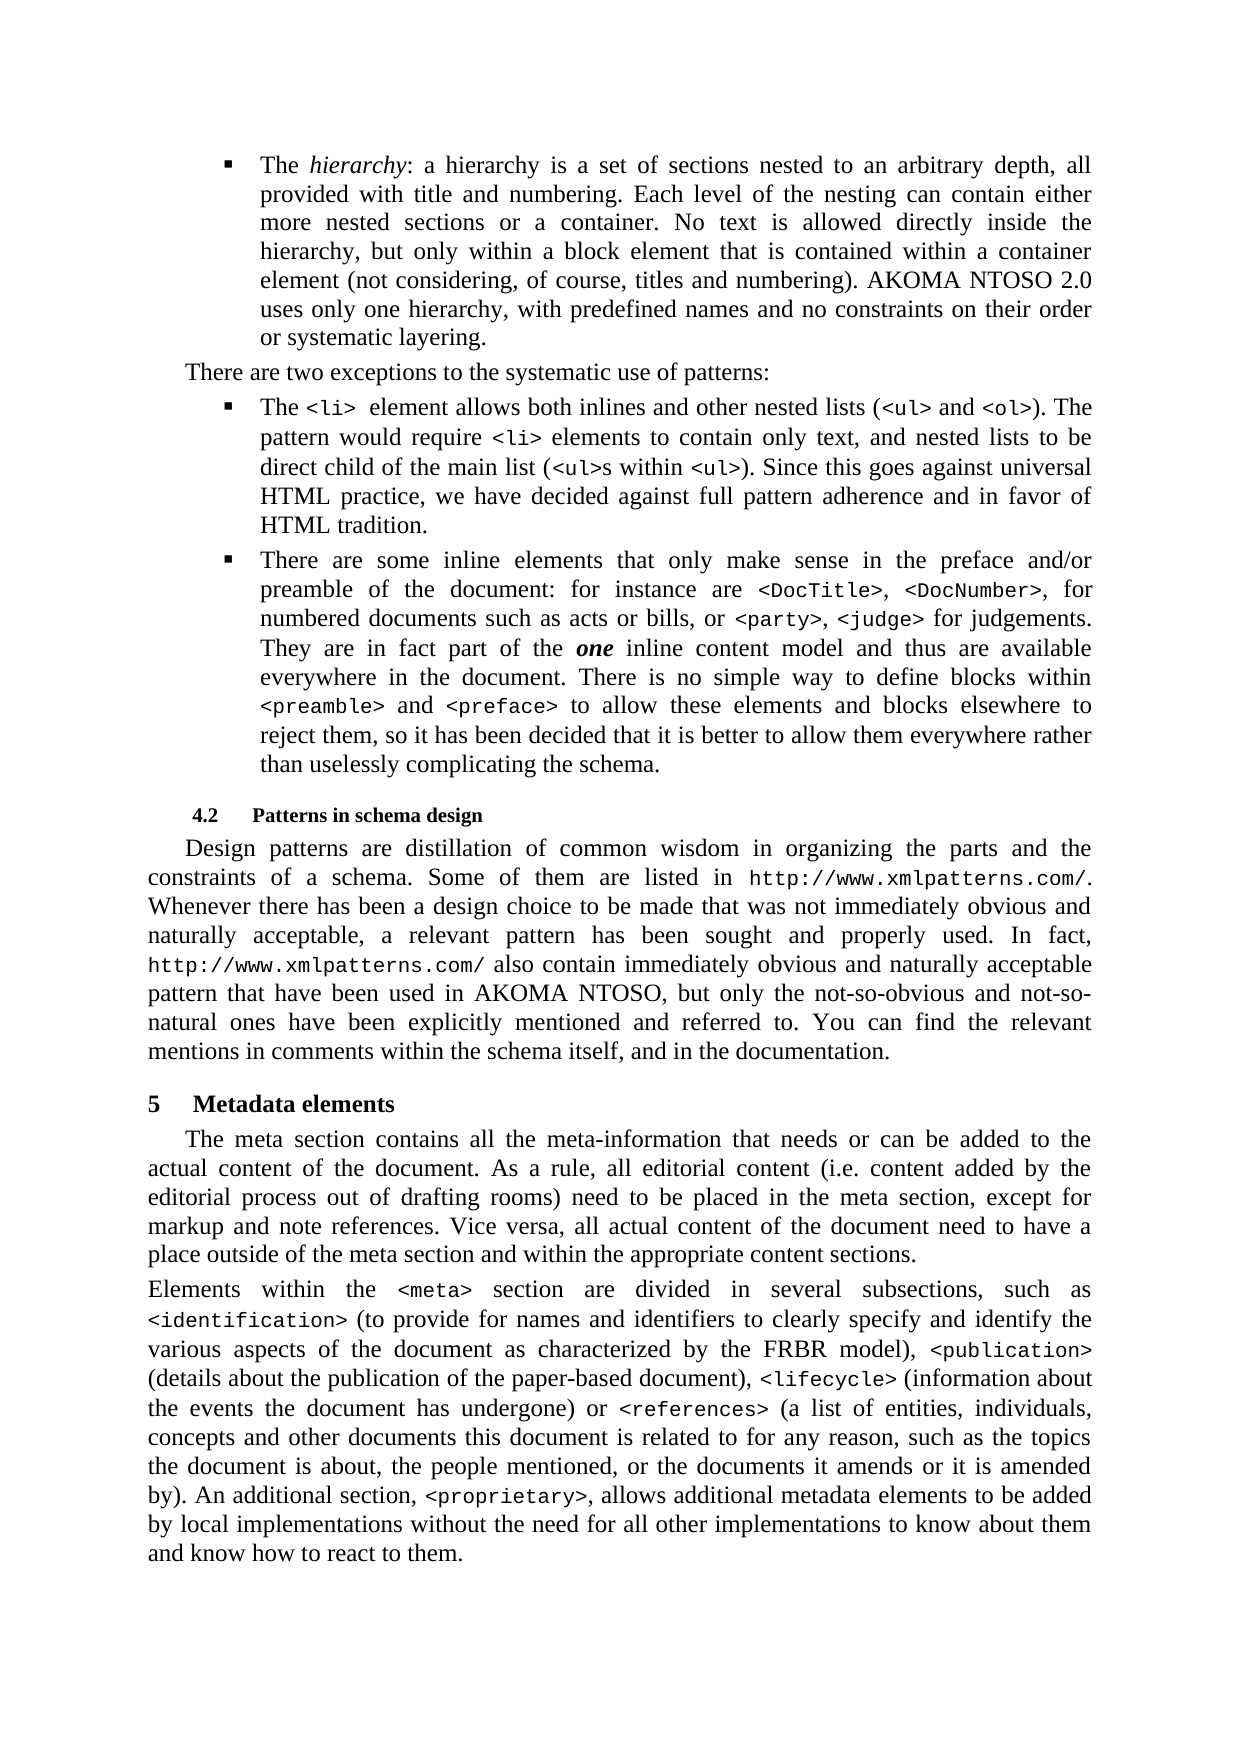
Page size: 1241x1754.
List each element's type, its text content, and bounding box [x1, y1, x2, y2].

list The hierarchy: a hierarchy is a set of sections nested to an arbitrary depth, all provided with title and numbering. Each level of the nesting can contain either more nested sections or a container. No text is allowed directly inside the hierarchy, but only within a block element that is contained within a container element (not considering, of course, titles and numbering). AKOMA NTOSO 2.0 uses only one hierarchy, with predefined names and no constraints on their order or systematic layering. [222, 150, 1092, 351]
text Elements within the <meta> section are divided in several subsections, such as <identification> (to provide for names and identifiers to clearly specify and identify the various aspects of the document as characterized by the FRBR model), <publication> (details about the publication of the paper-based document), <lifecycle> (information about the events the document has undergone) or <references> (a list of entities, individuals, concepts and other documents this document is related to for any reason, such as the topics the document is about, the people mentioned, or the documents it amends or it is amended by). An additional section, <proprietary>, allows additional metadata elements to be added by local implementations without the need for all other implementations to know about them and know how to react to them. [148, 1274, 1092, 1567]
text The meta section contains all the meta-information that needs or can be added to the actual content of the document. As a rule, all editorial content (i.e. content added by the editorial process out of drafting rooms) need to be placed in the meta section, except for markup and note references. Vice versa, all actual content of the document need to have a place outside of the meta section and within the appropriate content sections. [148, 1124, 1092, 1268]
text There are two exceptions to the systematic use of patterns: [185, 357, 1092, 386]
list There are some inline elements that only make sense in the preface and/or preamble of the document: for instance are <DocTitle>, <DocNumber>, for numbered documents such as acts or bills, or <party>, <judge> for judgements. They are in fact part of the one inline content model and thus are available everywhere in the document. There is no simple way to define blocks within <preamble> and <preface> to allow these elements and blocks elsewhere to reject them, so it has been decided that it is better to allow them everywhere rather than uselessly complicating the schema. [222, 545, 1092, 777]
subtitle Patterns in schema design [192, 802, 1092, 827]
text Design patterns are distillation of common wisdom in organizing the parts and the constraints of a schema. Some of them are listed in http://www.xmlpatterns.com/. Whenever there has been a design choice to be made that was not immediately obvious and naturally acceptable, a relevant pattern has been sought and properly used. In fact, http://www.xmlpatterns.com/ also contain immediately obvious and naturally acceptable pattern that have been used in AKOMA NTOSO, but only the not-so-obvious and not-so-natural ones have been explicitly mentioned and referred to. You can find the relevant mentions in comments within the schema itself, and in the documentation. [148, 833, 1092, 1064]
list The <li> element allows both inlines and other nested lists (<ul> and <ol>). The pattern would require <li> elements to contain only text, and nested lists to be direct child of the main list (<ul>s within <ul>). Since this goes against universal HTML practice, we have decided against full pattern adherence and in favor of HTML tradition. [222, 392, 1092, 539]
subtitle Metadata elements [148, 1089, 1092, 1118]
